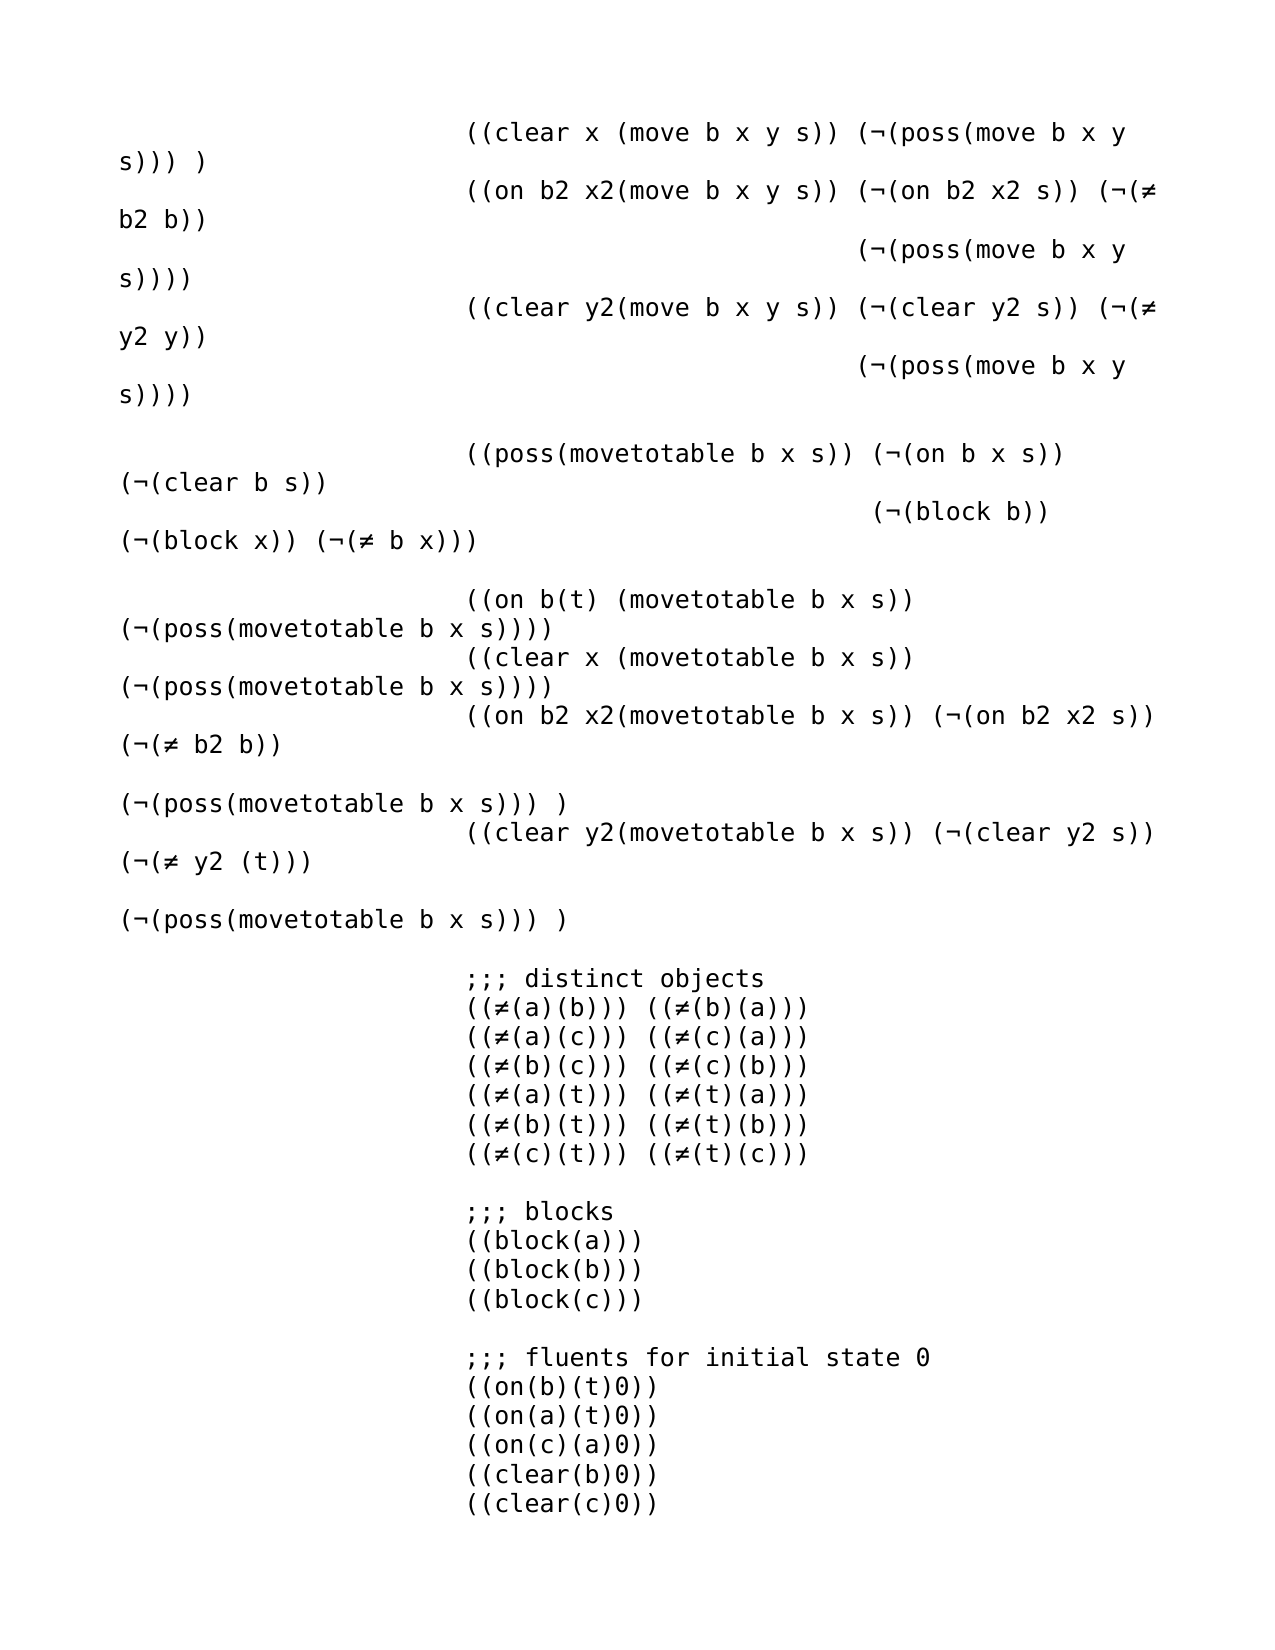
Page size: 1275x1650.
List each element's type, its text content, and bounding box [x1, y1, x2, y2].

text ((≠(a)(c))) ((≠(c)(a))) [118, 1022, 1157, 1051]
text ((≠(a)(b))) ((≠(b)(a))) [118, 993, 1157, 1022]
text ((≠(c)(t))) ((≠(t)(c))) [118, 1139, 1157, 1168]
text ((clear(b)0)) [118, 1460, 1157, 1489]
text (¬(poss(movetotable b x s))) ) [118, 760, 1157, 818]
text ((clear(c)0)) [118, 1489, 1157, 1518]
text ((on(c)(a)0)) [118, 1431, 1157, 1460]
text ((on b2 x2(movetotable b x s)) (¬(on b2 x2 s)) (¬(≠ b2 b)) [118, 701, 1157, 760]
text ((on b2 x2(move b x y s)) (¬(on b2 x2 s)) (¬(≠ b2 b)) [118, 176, 1157, 235]
text ((≠(a)(t))) ((≠(t)(a))) [118, 1081, 1157, 1110]
text (¬(block b)) (¬(block x)) (¬(≠ b x))) [118, 497, 1157, 556]
text ((clear y2(movetotable b x s)) (¬(clear y2 s)) (¬(≠ y2 (t))) [118, 818, 1157, 876]
text ((on(b)(t)0)) [118, 1372, 1157, 1401]
text ((clear x (move b x y s)) (¬(poss(move b x y s))) ) [118, 118, 1157, 176]
text ((poss(movetotable b x s)) (¬(on b x s)) (¬(clear b s)) [118, 439, 1157, 497]
text ((clear y2(move b x y s)) (¬(clear y2 s)) (¬(≠ y2 y)) [118, 293, 1157, 351]
text (¬(poss(move b x y s)))) [118, 351, 1157, 410]
text ((≠(b)(t))) ((≠(t)(b))) [118, 1110, 1157, 1139]
text ;;; distinct objects [118, 964, 1157, 993]
text ((clear x (movetotable b x s)) (¬(poss(movetotable b x s)))) [118, 643, 1157, 701]
text ((block(b))) [118, 1256, 1157, 1285]
text ((on b(t) (movetotable b x s)) (¬(poss(movetotable b x s)))) [118, 585, 1157, 643]
text (¬(poss(movetotable b x s))) ) [118, 876, 1157, 935]
text ((≠(b)(c))) ((≠(c)(b))) [118, 1051, 1157, 1081]
text (¬(poss(move b x y s)))) [118, 235, 1157, 293]
text ((on(a)(t)0)) [118, 1401, 1157, 1431]
text ((block(a))) [118, 1226, 1157, 1256]
text ((block(c))) [118, 1285, 1157, 1314]
text ;;; blocks [118, 1197, 1157, 1226]
text ;;; fluents for initial state 0 [118, 1343, 1157, 1372]
